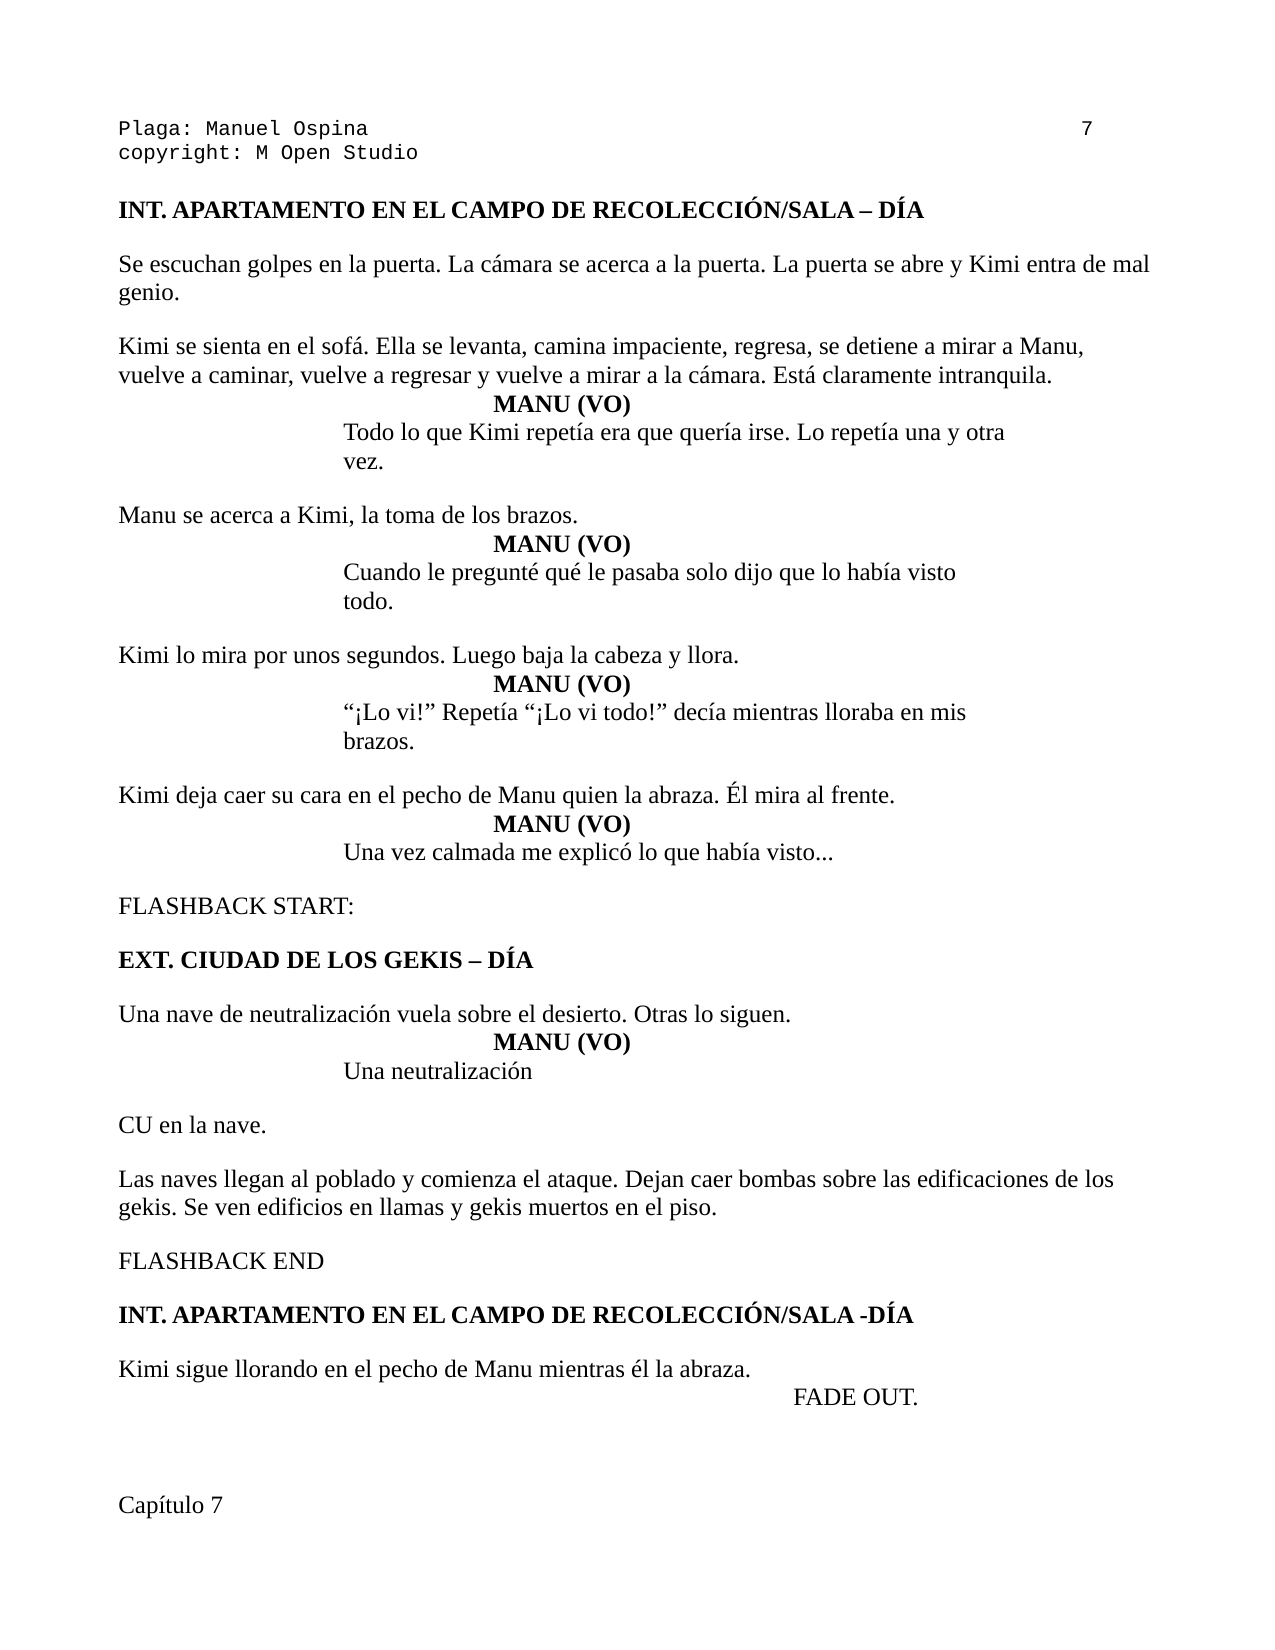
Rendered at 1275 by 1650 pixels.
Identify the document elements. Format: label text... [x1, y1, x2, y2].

text Int. Apartamento en el campo de recolección/Sala – día [118, 195, 1157, 224]
text Manu se acerca a Kimi, la toma de los brazos. [118, 500, 1157, 529]
text Las naves llegan al poblado y comienza el ataque. Dejan caer bombas sobre las edificaciones de los gekis. Se ven edificios en llamas y gekis muertos en el piso. [118, 1164, 1157, 1221]
text Manu (VO) [493, 1027, 1007, 1056]
text Manu (VO) [493, 809, 1007, 837]
text “¡Lo vi!” Repetía “¡Lo vi todo!” decía mientras lloraba en mis brazos. [343, 697, 1007, 755]
text CU en la nave. [118, 1110, 1157, 1139]
text Kimi deja caer su cara en el pecho de Manu quien la abraza. Él mira al frente. [118, 780, 1157, 809]
text ext. Ciudad de los Gekis – día [118, 945, 1157, 974]
text Manu (VO) [493, 529, 1007, 557]
text Kimi lo mira por unos segundos. Luego baja la cabeza y llora. [118, 640, 1157, 669]
text Flashback end [118, 1246, 1157, 1275]
text Una nave de neutralización vuela sobre el desierto. Otras lo siguen. [118, 999, 1157, 1027]
text Cuando le pregunté qué le pasaba solo dijo que lo había visto todo. [343, 557, 1007, 615]
text Fade out. [793, 1382, 1157, 1411]
text Manu (VO) [493, 389, 1007, 417]
text Se escuchan golpes en la puerta. La cámara se acerca a la puerta. La puerta se abre y Kimi entra de mal genio. [118, 249, 1157, 306]
text Flashback start: [118, 891, 1157, 920]
text Una vez calmada me explicó lo que había visto... [343, 837, 1007, 866]
text MANU (VO) [493, 669, 1007, 697]
text Capítulo 7 [118, 1490, 1157, 1519]
text int. Apartamento en el campo de recolección/sala -día [118, 1300, 1157, 1329]
text Kimi sigue llorando en el pecho de Manu mientras él la abraza. [118, 1354, 1157, 1382]
text Una neutralización [343, 1056, 1007, 1085]
text Todo lo que Kimi repetía era que quería irse. Lo repetía una y otra vez. [343, 417, 1007, 475]
text Kimi se sienta en el sofá. Ella se levanta, camina impaciente, regresa, se detiene a mirar a Manu, vuelve a caminar, vuelve a regresar y vuelve a mirar a la cámara. Está claramente intranquila. [118, 331, 1157, 389]
